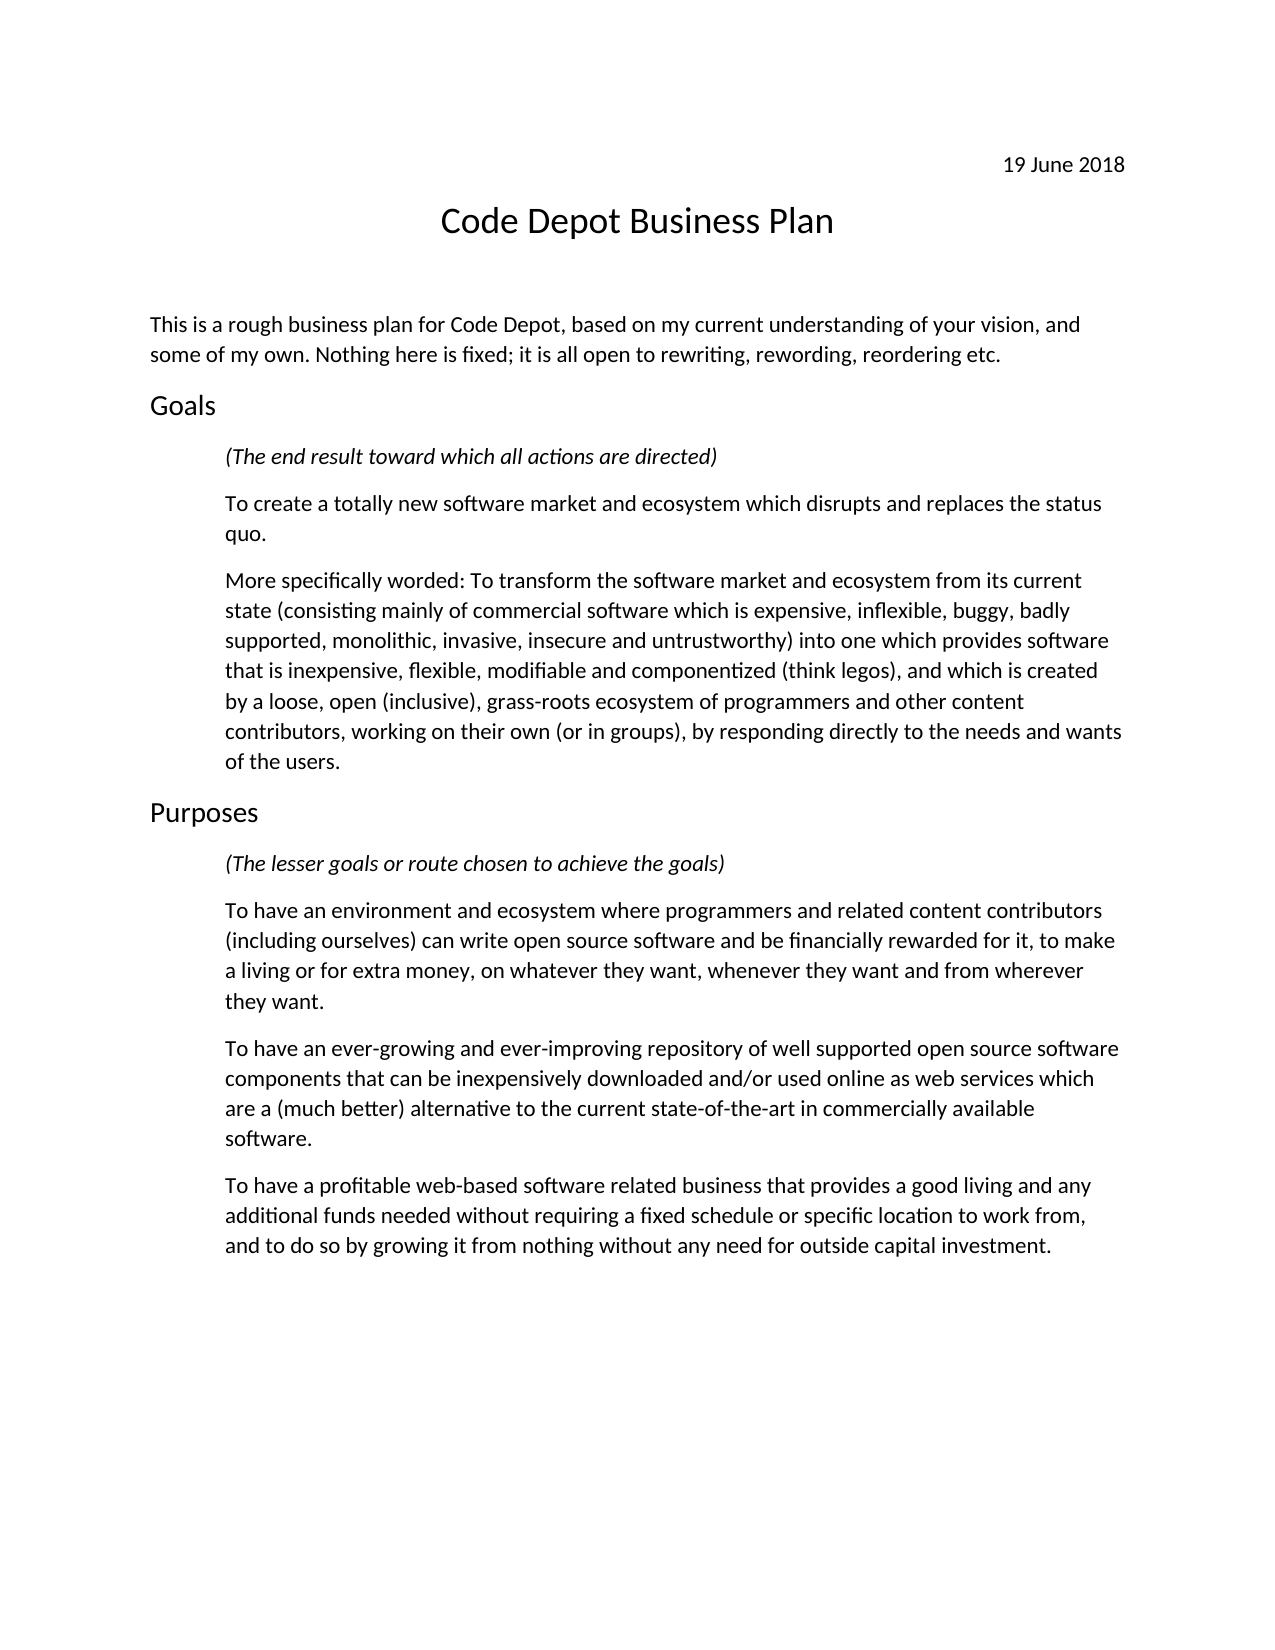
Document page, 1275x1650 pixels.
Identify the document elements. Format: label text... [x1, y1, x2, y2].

text Code Depot Business Plan [150, 197, 1125, 243]
text 19 June 2018 [150, 150, 1125, 178]
text To have a profitable web-based software related business that provides a good living and any additional funds needed without requiring a fixed schedule or specific location to work from, and to do so by growing it from nothing without any need for outside capital investment. [225, 1171, 1125, 1259]
text (The lesser goals or route chosen to achieve the goals) [225, 849, 1125, 877]
text (The end result toward which all actions are directed) [225, 442, 1125, 470]
text To have an environment and ecosystem where programmers and related content contributors (including ourselves) can write open source software and be financially rewarded for it, to make a living or for extra money, on whatever they want, whenever they want and from wherever they want. [225, 896, 1125, 1015]
text Purposes [150, 794, 1125, 830]
text To have an ever-growing and ever-improving repository of well supported open source software components that can be inexpensively downloaded and/or used online as web services which are a (much better) alternative to the current state-of-the-art in commercially available software. [225, 1034, 1125, 1152]
text Goals [150, 387, 1125, 423]
text To create a totally new software market and ecosystem which disrupts and replaces the status quo. [225, 489, 1125, 547]
text More specifically worded: To transform the software market and ecosystem from its current state (consisting mainly of commercial software which is expensive, inflexible, buggy, badly supported, monolithic, invasive, insecure and untrustworthy) into one which provides software that is inexpensive, flexible, modifiable and componentized (think legos), and which is created by a loose, open (inclusive), grass-roots ecosystem of programmers and other content contributors, working on their own (or in groups), by responding directly to the needs and wants of the users. [225, 566, 1125, 775]
text This is a rough business plan for Code Depot, based on my current understanding of your vision, and some of my own. Nothing here is fixed; it is all open to rewriting, rewording, reordering etc. [150, 310, 1125, 368]
